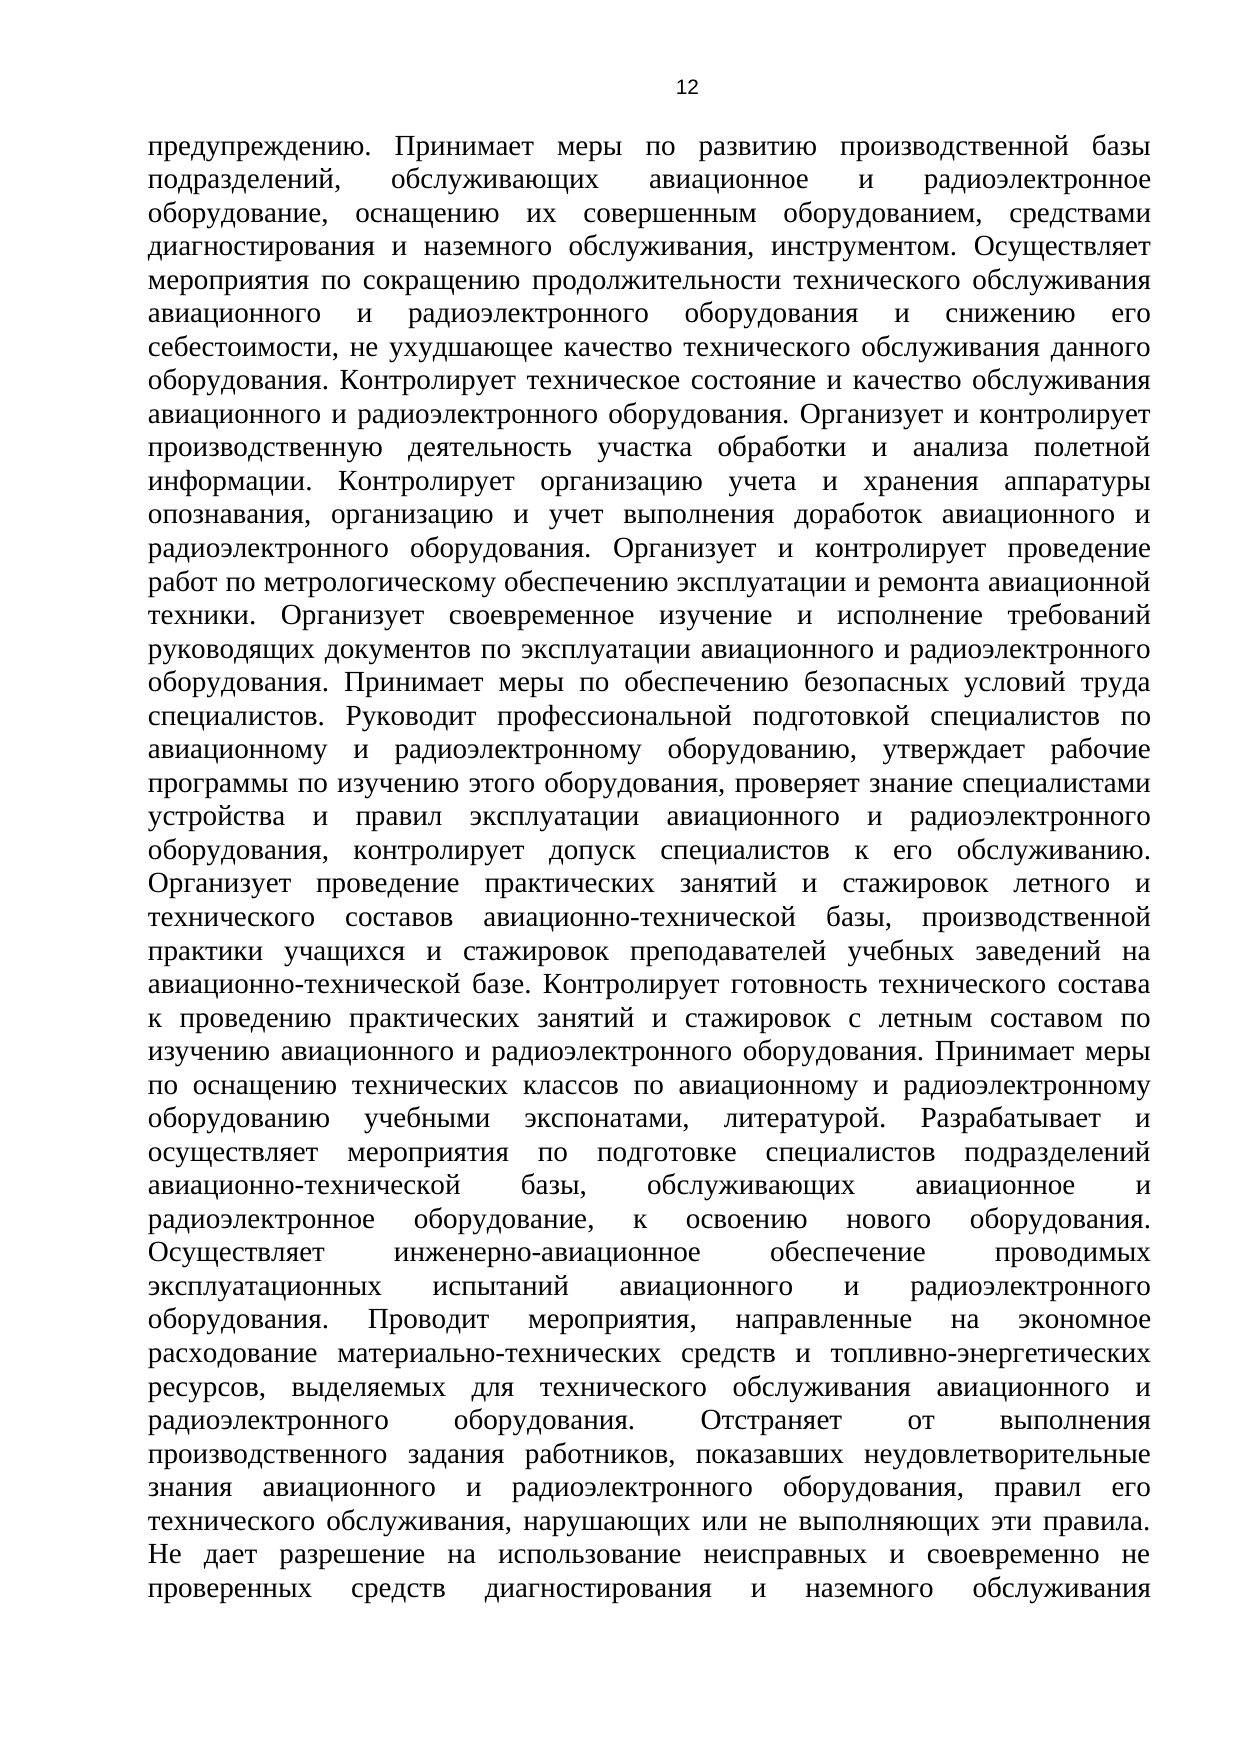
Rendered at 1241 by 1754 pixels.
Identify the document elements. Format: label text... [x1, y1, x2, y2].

text предупреждению. Принимает меры по развитию производственной базы подразделений, обслуживающих авиационное и радиоэлектронное оборудование, оснащению их совершенным оборудованием, средствами диагностирования и наземного обслуживания, инструментом. Осуществляет мероприятия по сокращению продолжительности технического обслуживания авиационного и радиоэлектронного оборудования и снижению его себестоимости, не ухудшающее качество технического обслуживания данного оборудования. Контролирует техническое состояние и качество обслуживания авиационного и радиоэлектронного оборудования. Организует и контролирует производственную деятельность участка обработки и анализа полетной информации. Контролирует организацию учета и хранения аппаратуры опознавания, организацию и учет выполнения доработок авиационного и радиоэлектронного оборудования. Организует и контролирует проведение работ по метрологическому обеспечению эксплуатации и ремонта авиационной техники. Организует своевременное изучение и исполнение требований руководящих документов по эксплуатации авиационного и радиоэлектронного оборудования. Принимает меры по обеспечению безопасных условий труда специалистов. Руководит профессиональной подготовкой специалистов по авиационному и радиоэлектронному оборудованию, утверждает рабочие программы по изучению этого оборудования, проверяет знание специалистами устройства и правил эксплуатации авиационного и радиоэлектронного оборудования, контролирует допуск специалистов к его обслуживанию. Организует проведение практических занятий и стажировок летного и технического составов авиационно-технической базы, производственной практики учащихся и стажировок преподавателей учебных заведений на авиационно-технической базе. Контролирует готовность технического состава к проведению практических занятий и стажировок с летным составом по изучению авиационного и радиоэлектронного оборудования. Принимает меры по оснащению технических классов по авиационному и радиоэлектронному оборудованию учебными экспонатами, литературой. Разрабатывает и осуществляет мероприятия по подготовке специалистов подразделений авиационно-технической базы, обслуживающих авиационное и радиоэлектронное оборудование, к освоению нового оборудования. Осуществляет инженерно-авиационное обеспечение проводимых эксплуатационных испытаний авиационного и радиоэлектронного оборудования. Проводит мероприятия, направленные на экономное расходование материально-технических средств и топливно-энергетических ресурсов, выделяемых для технического обслуживания авиационного и радиоэлектронного оборудования. Отстраняет от выполнения производственного задания работников, показавших неудовлетворительные знания авиационного и радиоэлектронного оборудования, правил его технического обслуживания, нарушающих или не выполняющих эти правила. Не дает разрешение на использование неисправных и своевременно не проверенных средств диагностирования и наземного обслуживания [148, 128, 1152, 1603]
